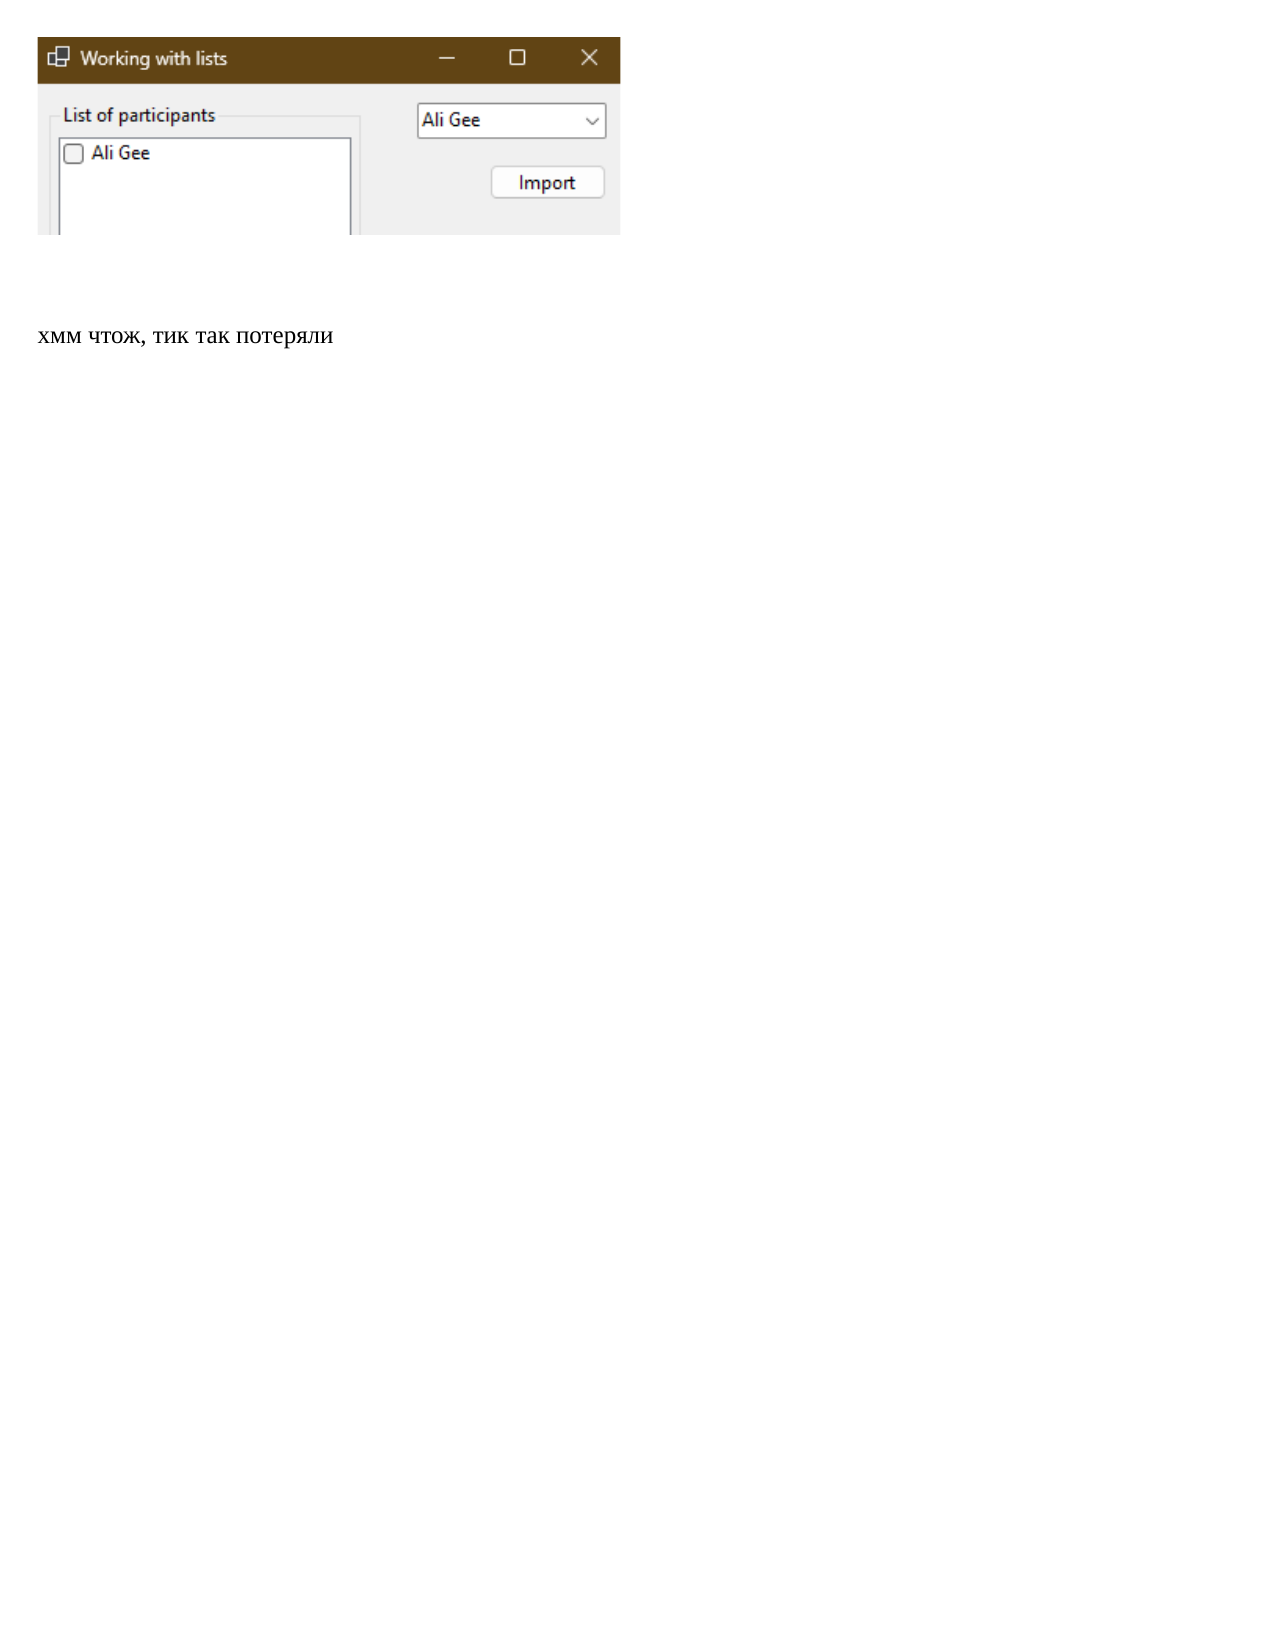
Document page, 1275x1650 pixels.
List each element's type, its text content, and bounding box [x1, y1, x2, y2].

text хмм чтож, тик так потеряли [37, 321, 1237, 349]
picture [37, 37, 621, 235]
